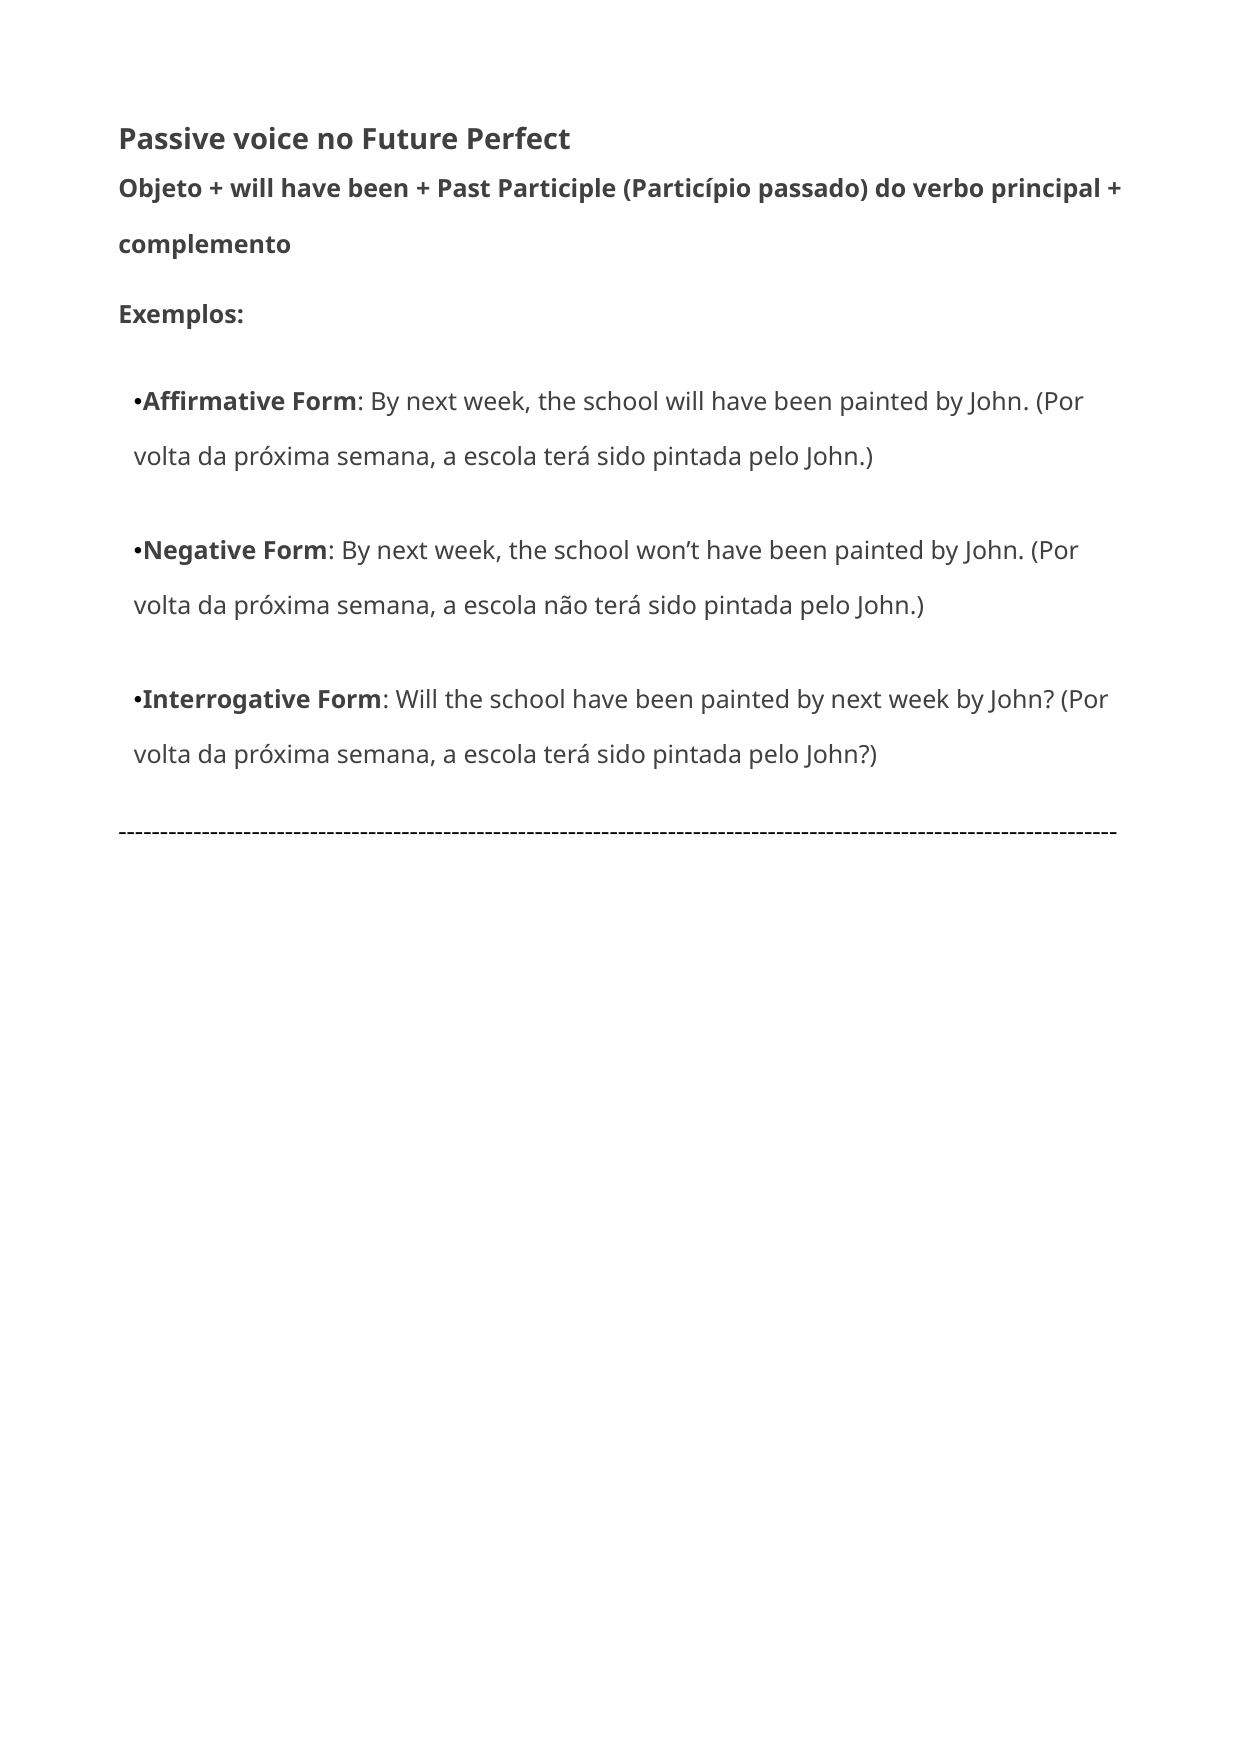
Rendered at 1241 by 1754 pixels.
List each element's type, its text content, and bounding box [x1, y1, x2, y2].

text Objeto + will have been + Past Participle (Particípio passado) do verbo principal + complemento [118, 170, 1122, 261]
subtitle Passive voice no Future Perfect [118, 118, 1122, 158]
text Exemplos: [118, 297, 1122, 331]
list Affirmative Form: By next week, the school will have been painted by John. (Por volta da próxima semana, a escola terá sido pintada pelo John.) [118, 383, 1122, 473]
list Interrogative Form: Will the school have been painted by next week by John? (Por volta da próxima semana, a escola terá sido pintada pelo John?) [118, 682, 1122, 771]
text ------------------------------------------------------------------------------------------------------------------------ [118, 816, 1122, 844]
list Negative Form: By next week, the school won’t have been painted by John. (Por volta da próxima semana, a escola não terá sido pintada pelo John.) [118, 533, 1122, 622]
